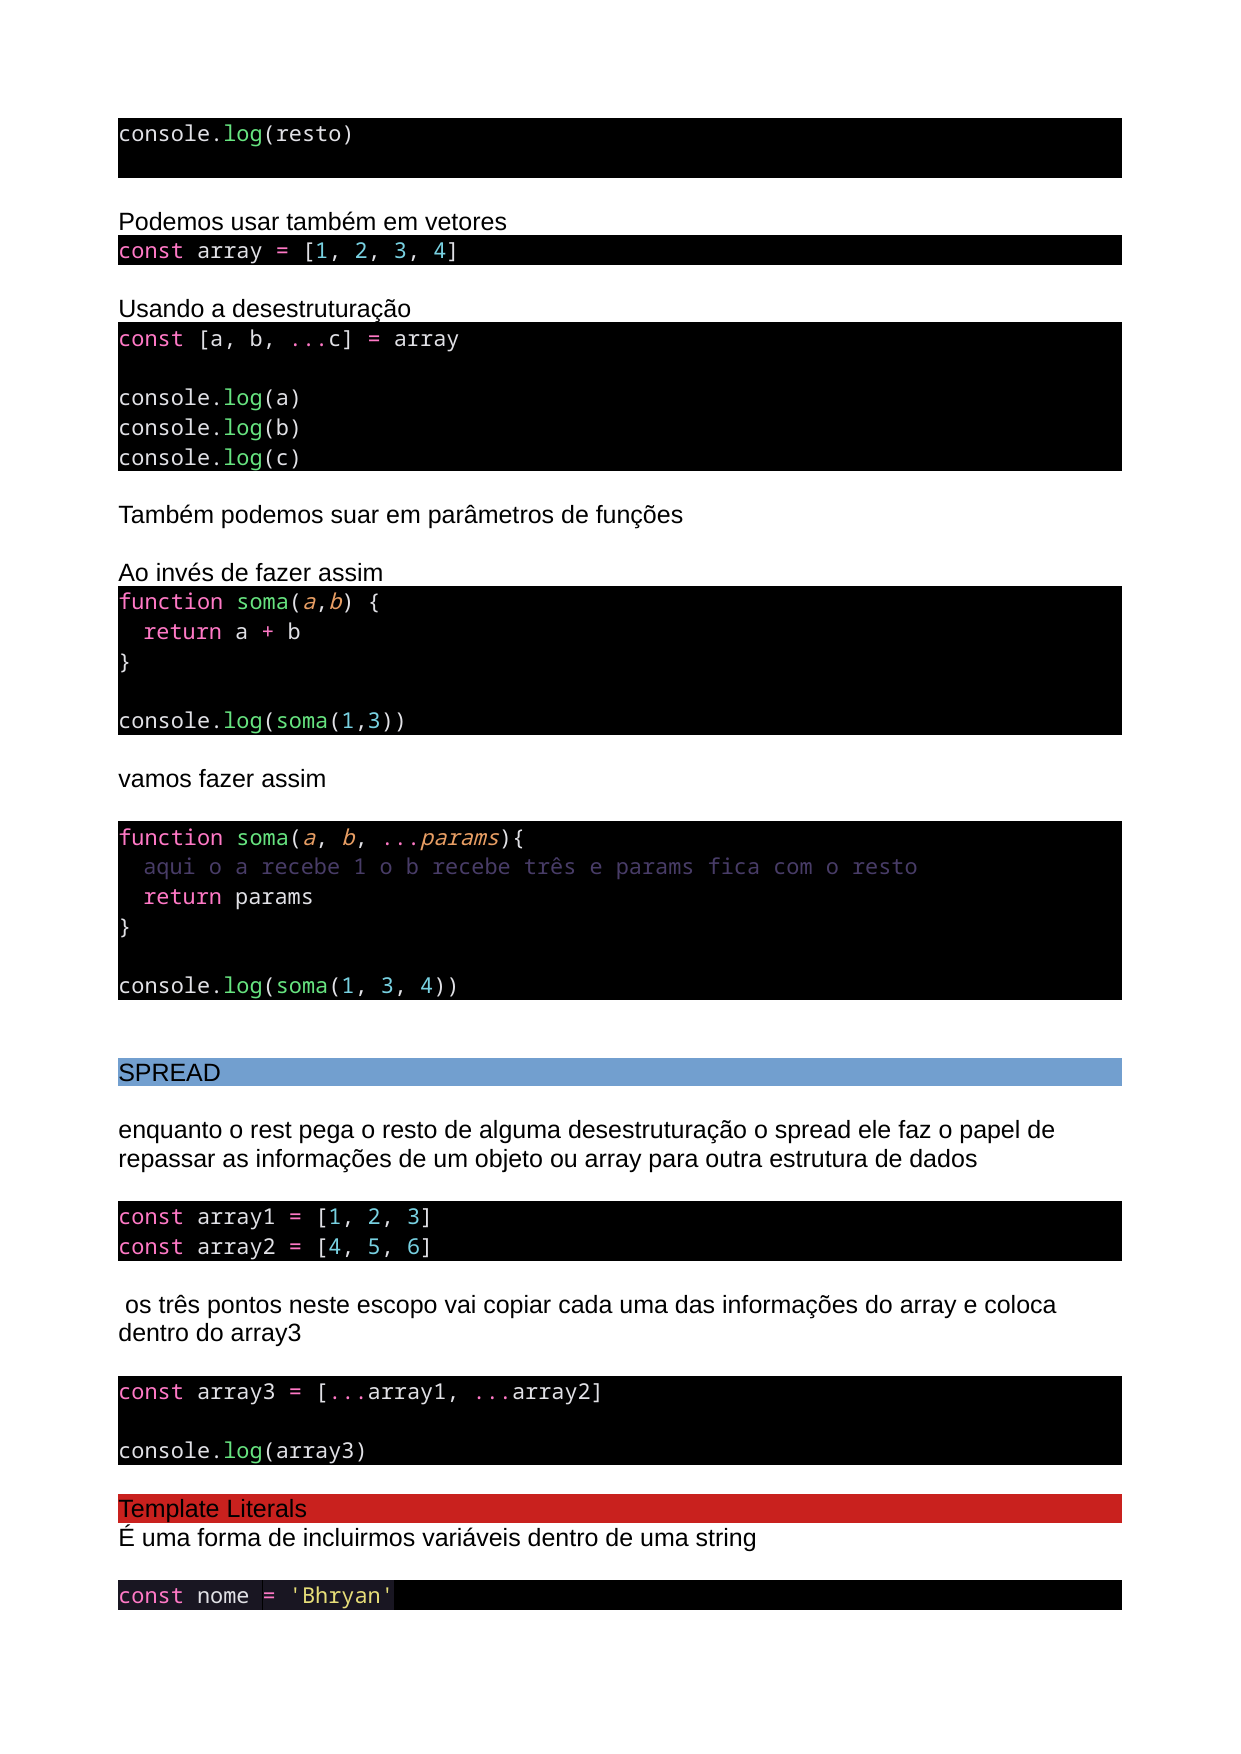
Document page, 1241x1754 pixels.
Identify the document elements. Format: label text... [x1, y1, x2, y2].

text Template Literals [118, 1494, 1122, 1523]
text os três pontos neste escopo vai copiar cada uma das informações do array e coloca dentro do array3 [118, 1290, 1122, 1347]
text Podemos usar também em vetores [118, 206, 1122, 235]
text } [118, 911, 1122, 941]
text É uma forma de incluirmos variáveis dentro de uma string [118, 1523, 1122, 1551]
text return params [118, 881, 1122, 911]
text console.log(c) [118, 442, 1122, 471]
text console.log(soma(1,3)) [118, 705, 1122, 735]
text enquanto o rest pega o resto de alguma desestruturação o spread ele faz o papel de repassar as informações de um objeto ou array para outra estrutura de dados [118, 1115, 1122, 1173]
text vamos fazer assim [118, 764, 1122, 793]
text function soma(a,b) { [118, 586, 1122, 616]
text console.log(a) [118, 382, 1122, 412]
text const array = [1, 2, 3, 4] [118, 235, 1122, 265]
text } [118, 646, 1122, 676]
text function soma(a, b, ...params){ [118, 821, 1122, 851]
text Ao invés de fazer assim [118, 558, 1122, 586]
text Usando a desestruturação [118, 294, 1122, 322]
text aqui o a recebe 1 o b recebe três e params fica com o resto [118, 851, 1122, 881]
text const nome = 'Bhryan' [118, 1580, 1122, 1610]
text const array1 = [1, 2, 3] [118, 1201, 1122, 1231]
text const [a, b, ...c] = array [118, 322, 1122, 352]
text return a + b [118, 616, 1122, 646]
text Também podemos suar em parâmetros de funções [118, 500, 1122, 529]
text const array2 = [4, 5, 6] [118, 1231, 1122, 1261]
text const array3 = [...array1, ...array2] [118, 1376, 1122, 1406]
text console.log(resto) [118, 118, 1122, 148]
text console.log(b) [118, 412, 1122, 442]
text console.log(soma(1, 3, 4)) [118, 970, 1122, 1000]
text SPREAD [118, 1058, 1122, 1086]
text console.log(array3) [118, 1435, 1122, 1465]
